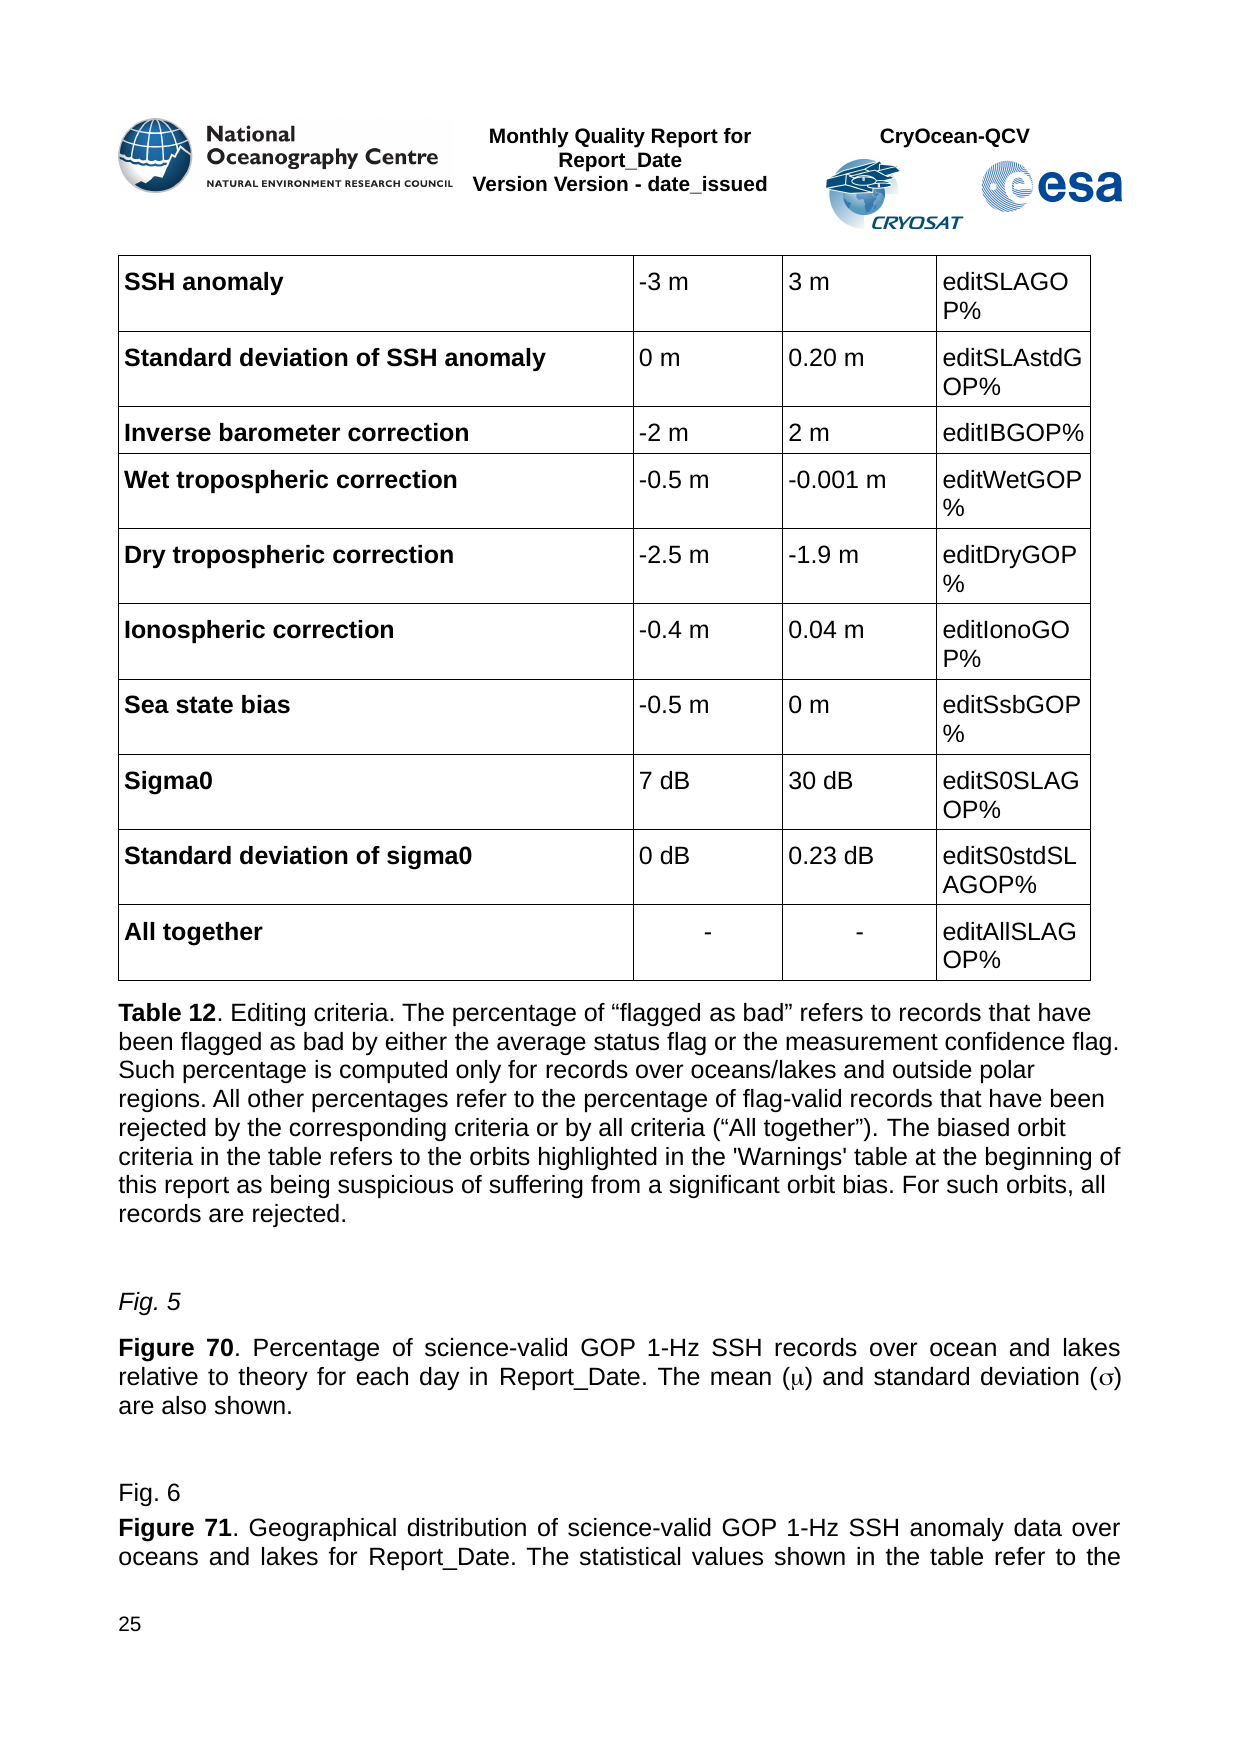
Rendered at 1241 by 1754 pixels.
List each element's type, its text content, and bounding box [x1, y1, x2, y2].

table_cell Ionospheric correction [119, 604, 633, 678]
picture [826, 159, 964, 229]
table_cell editAllSLAGOP% [937, 905, 1090, 980]
table_cell 7 dB [634, 755, 782, 829]
table_cell -0.5 m [634, 454, 782, 528]
table_cell Standard deviation of sigma0 [119, 830, 633, 904]
table_cell -0.5 m [634, 680, 782, 754]
table_cell 0.04 m [783, 604, 936, 678]
table_cell 0.23 dB [783, 830, 936, 904]
table_cell Standard deviation of SSH anomaly [119, 332, 633, 406]
table_cell editIonoGOP% [937, 604, 1090, 678]
table_cell SSH anomaly [119, 256, 633, 331]
table_cell 0 m [783, 680, 936, 754]
text Table 12. Editing criteria. The percentage of “flagged as bad” refers to records that have been flagged as bad by either the average status flag or the measurement confidence flag. Such percentage is computed only for records over oceans/lakes and outside polar regions. All other percentages refer to the percentage of flag-valid records that have been rejected by the corresponding criteria or by all criteria (“All together”). The biased orbit criteria in the table refers to the orbits highlighted in the 'Warnings' table at the beginning of this report as being suspicious of suffering from a significant orbit bias. For such orbits, all records are rejected. [118, 998, 1122, 1228]
table_cell editIBGOP% [937, 407, 1090, 452]
table_cell -3 m [634, 256, 782, 331]
table_cell editS0SLAGOP% [937, 755, 1090, 829]
table_cell editSsbGOP% [937, 680, 1090, 754]
text Fig. 5 [118, 1287, 1122, 1315]
table_cell - [634, 905, 782, 980]
table_cell editWetGOP% [937, 454, 1090, 528]
table_cell editSLAstdGOP% [937, 332, 1090, 406]
table_cell -2.5 m [634, 529, 782, 603]
table_cell editDryGOP% [937, 529, 1090, 603]
table_cell Sigma0 [119, 755, 633, 829]
picture [118, 118, 453, 193]
table_cell -2 m [634, 407, 782, 452]
table_cell Wet tropospheric correction [119, 454, 633, 528]
table_cell -0.4 m [634, 604, 782, 678]
table_cell -0.001 m [783, 454, 936, 528]
text Fig. 6 [118, 1478, 1122, 1507]
table_cell 0 dB [634, 830, 782, 904]
text Figure 71. Geographical distribution of science-valid GOP 1-Hz SSH anomaly data over oceans and lakes for Report_Date. The statistical values shown in the table refer to the [118, 1513, 1122, 1571]
picture [981, 159, 1123, 212]
table_cell editS0stdSLAGOP% [937, 830, 1090, 904]
table_cell Inverse barometer correction [119, 407, 633, 452]
table_cell 2 m [783, 407, 936, 452]
table_cell editSLAGOP% [937, 256, 1090, 331]
table_cell 30 dB [783, 755, 936, 829]
table_cell Dry tropospheric correction [119, 529, 633, 603]
table_cell - [783, 905, 936, 980]
text Figure 70. Percentage of science-valid GOP 1-Hz SSH records over ocean and lakes relative to theory for each day in Report_Date. The mean (μ) and standard deviation (σ) are also shown. [118, 1333, 1122, 1419]
table_cell 0.20 m [783, 332, 936, 406]
table_cell 0 m [634, 332, 782, 406]
table_cell -1.9 m [783, 529, 936, 603]
table_cell Sea state bias [119, 680, 633, 754]
table_cell All together [119, 905, 633, 980]
table_cell 3 m [783, 256, 936, 331]
